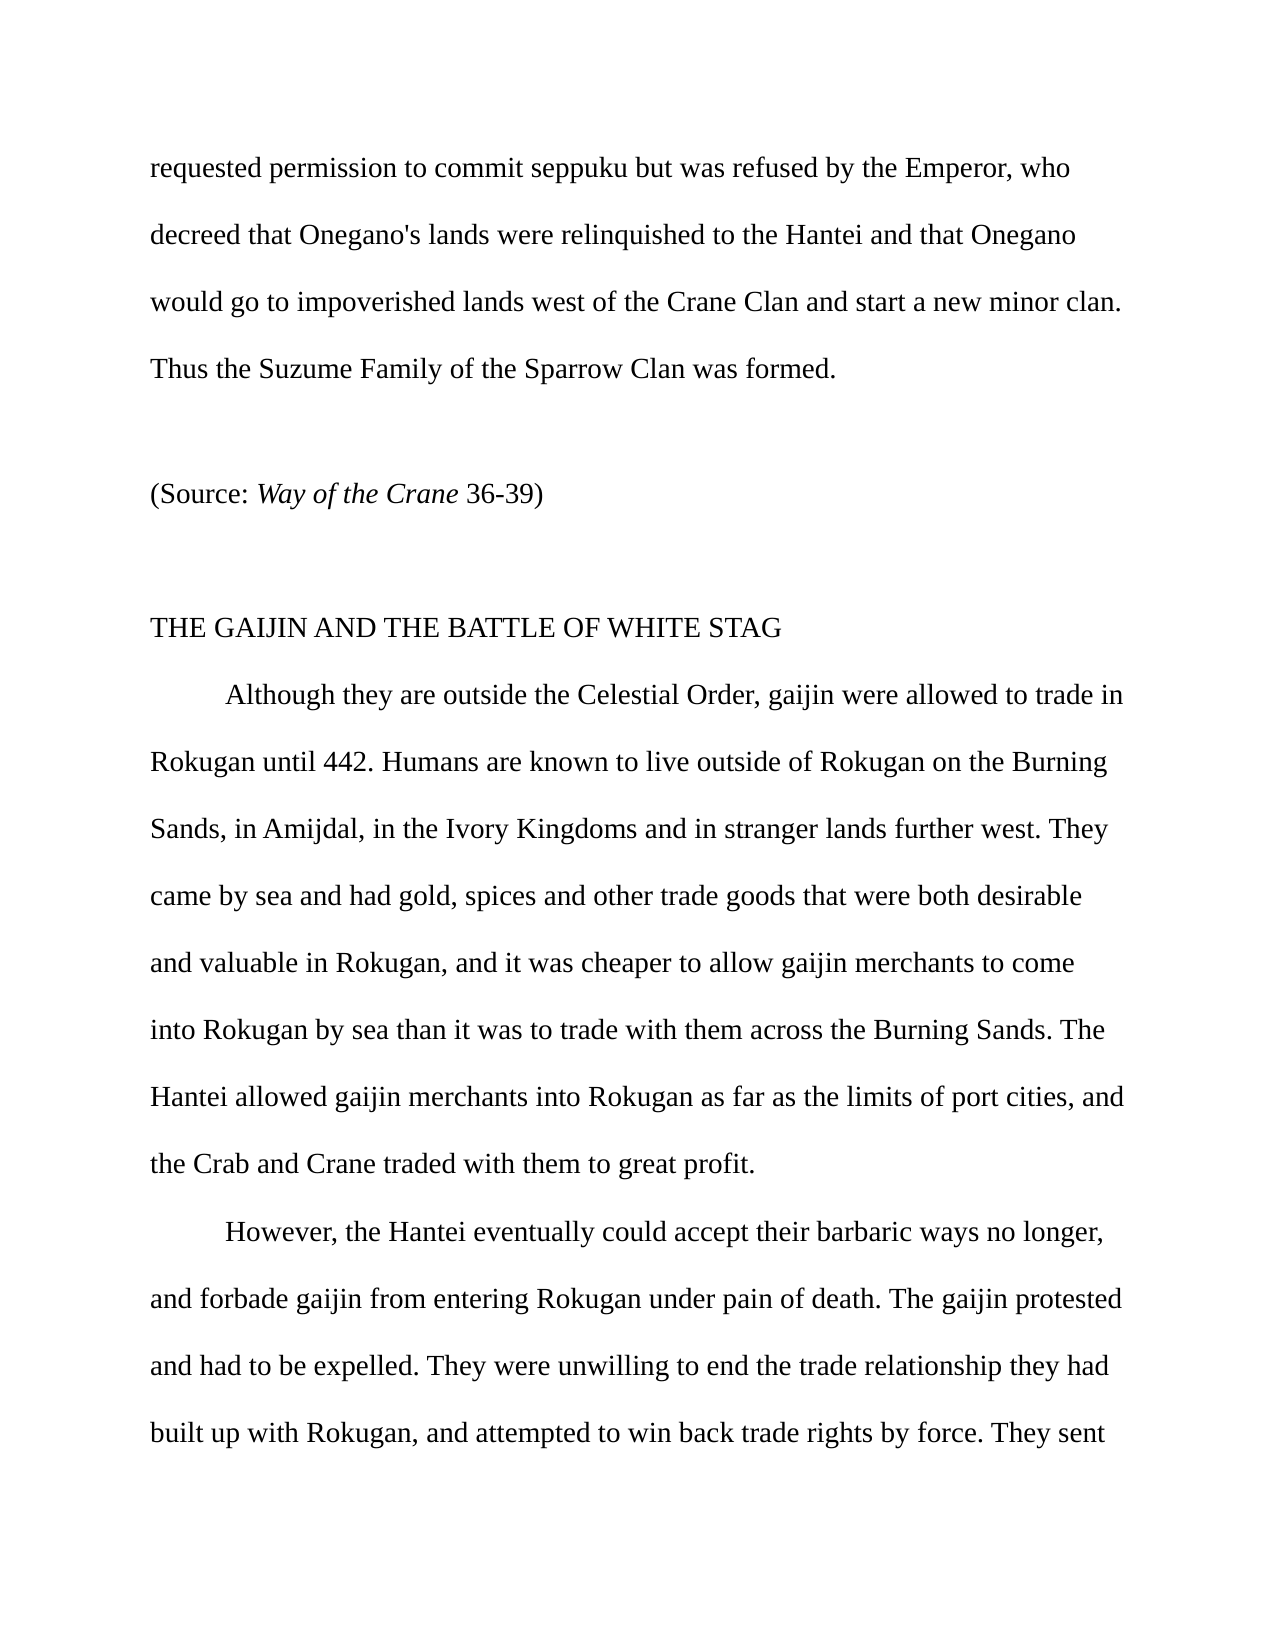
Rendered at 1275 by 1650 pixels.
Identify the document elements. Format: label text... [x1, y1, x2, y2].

text requested permission to commit seppuku but was refused by the Emperor, who decreed that Onegano's lands were relinquished to the Hantei and that Onegano would go to impoverished lands west of the Crane Clan and start a new minor clan. Thus the Suzume Family of the Sparrow Clan was formed. [150, 150, 1125, 385]
text However, the Hantei eventually could accept their barbaric ways no longer, and forbade gaijin from entering Rokugan under pain of death. The gaijin protested and had to be expelled. They were unwilling to end the trade relationship they had built up with Rokugan, and attempted to win back trade rights by force. They sent [150, 1214, 1125, 1448]
text (Source: Way of the Crane 36-39) [150, 476, 1125, 509]
text THE GAIJIN AND THE BATTLE OF WHITE STAG [150, 610, 1125, 643]
text Although they are outside the Celestial Order, gaijin were allowed to trade in Rokugan until 442. Humans are known to live outside of Rokugan on the Burning Sands, in Amijdal, in the Ivory Kingdoms and in stranger lands further west. They came by sea and had gold, spices and other trade goods that were both desirable and valuable in Rokugan, and it was cheaper to allow gaijin merchants to come into Rokugan by sea than it was to trade with them across the Burning Sands. The Hantei allowed gaijin merchants into Rokugan as far as the limits of port cities, and the Crab and Crane traded with them to great profit. [150, 677, 1125, 1180]
